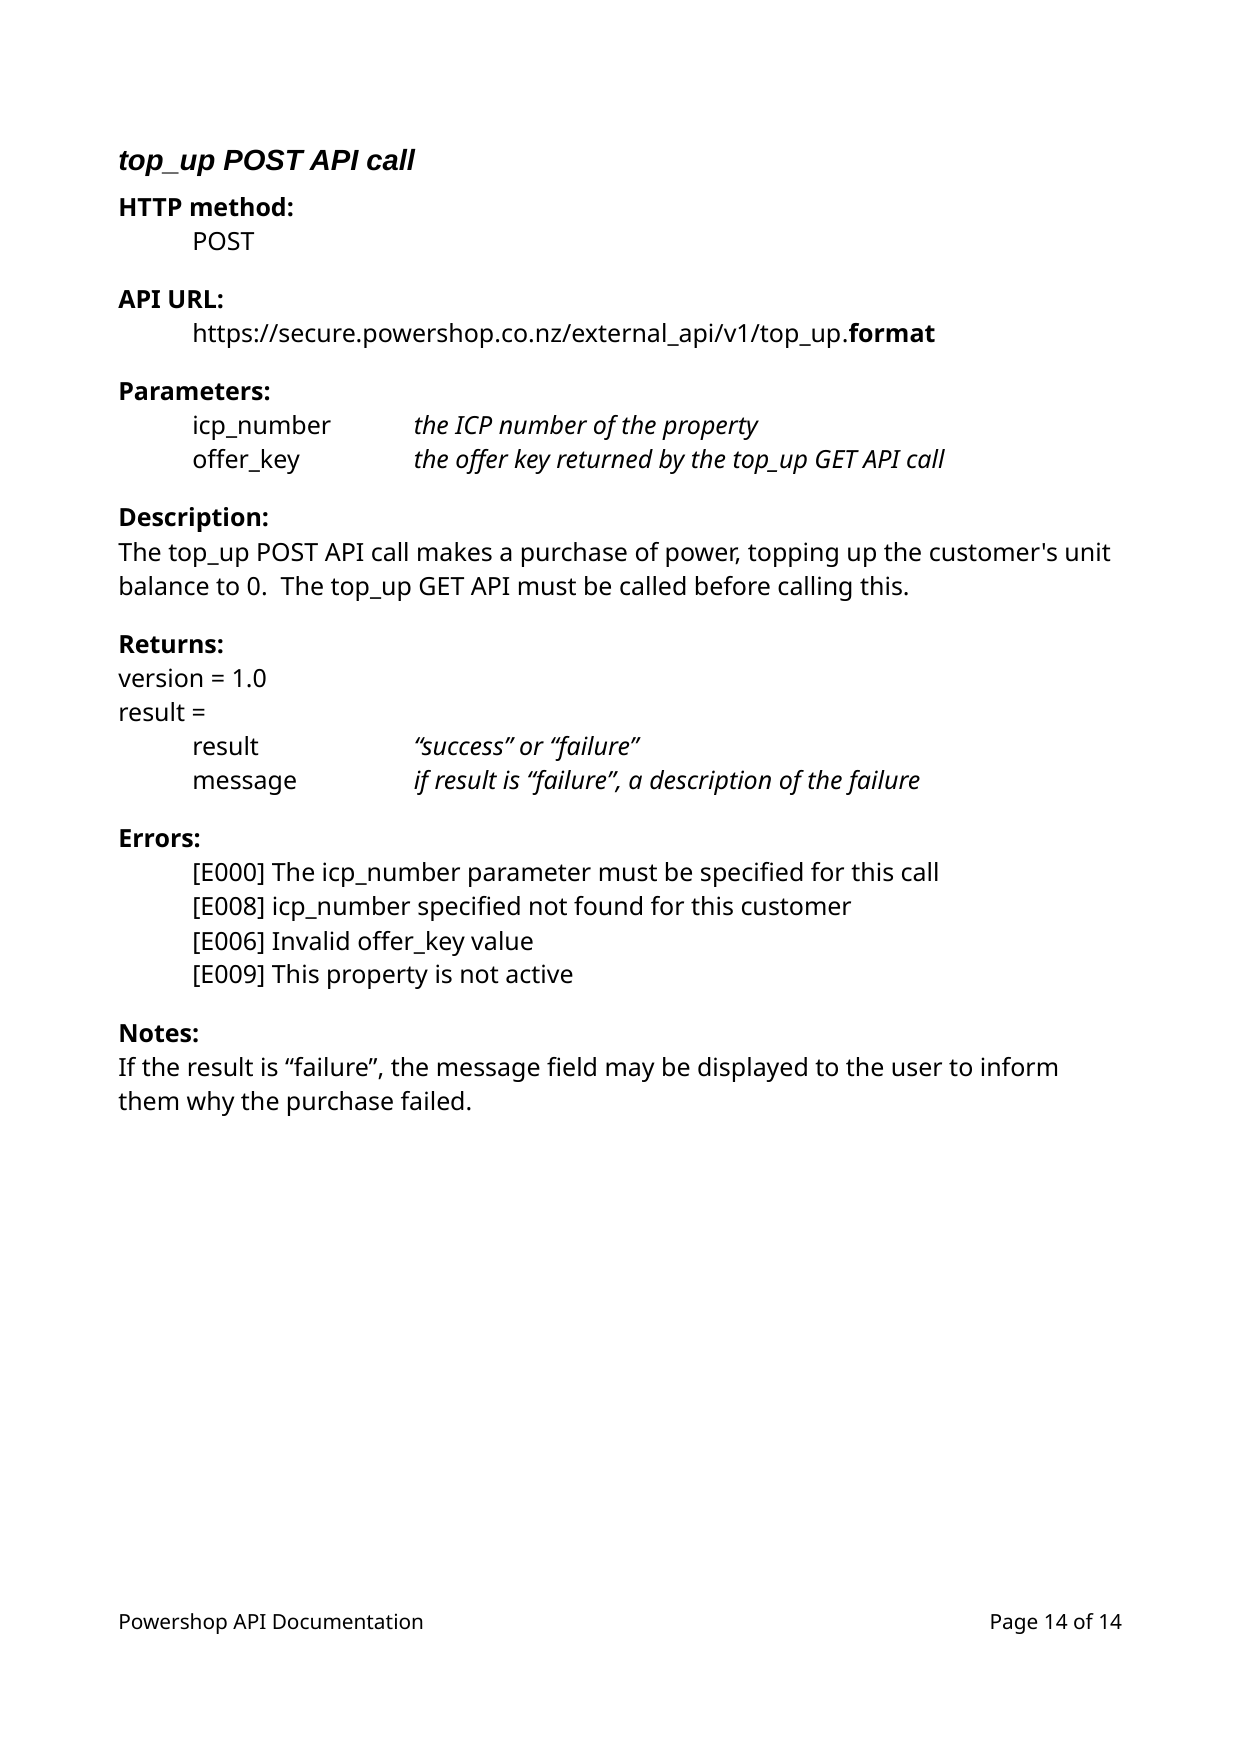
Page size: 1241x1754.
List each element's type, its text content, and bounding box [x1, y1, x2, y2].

text Notes: If the result is “failure”, the message field may be displayed to the user to inform them why the purchase failed. [118, 1015, 1122, 1118]
subtitle top_up POST API call [118, 143, 1122, 177]
text Parameters: icp_number the ICP number of the property offer_key the offer key returned by the top_up GET API call [118, 374, 1122, 476]
text Description: The top_up POST API call makes a purchase of power, topping up the customer's unit balance to 0. The top_up GET API must be called before calling this. [118, 500, 1122, 602]
text API URL: https://secure.powershop.co.nz/external_api/v1/top_up.format [118, 281, 1122, 349]
text Returns: version = 1.0 result = result “success” or “failure” message if result is “failure”, a description of the failure [118, 626, 1122, 797]
text HTTP method: POST [118, 189, 1122, 257]
text Errors: [E000] The icp_number parameter must be specified for this call [E008] icp_number specified not found for this customer [E006] Invalid offer_key value [E009] This property is not active [118, 821, 1122, 991]
